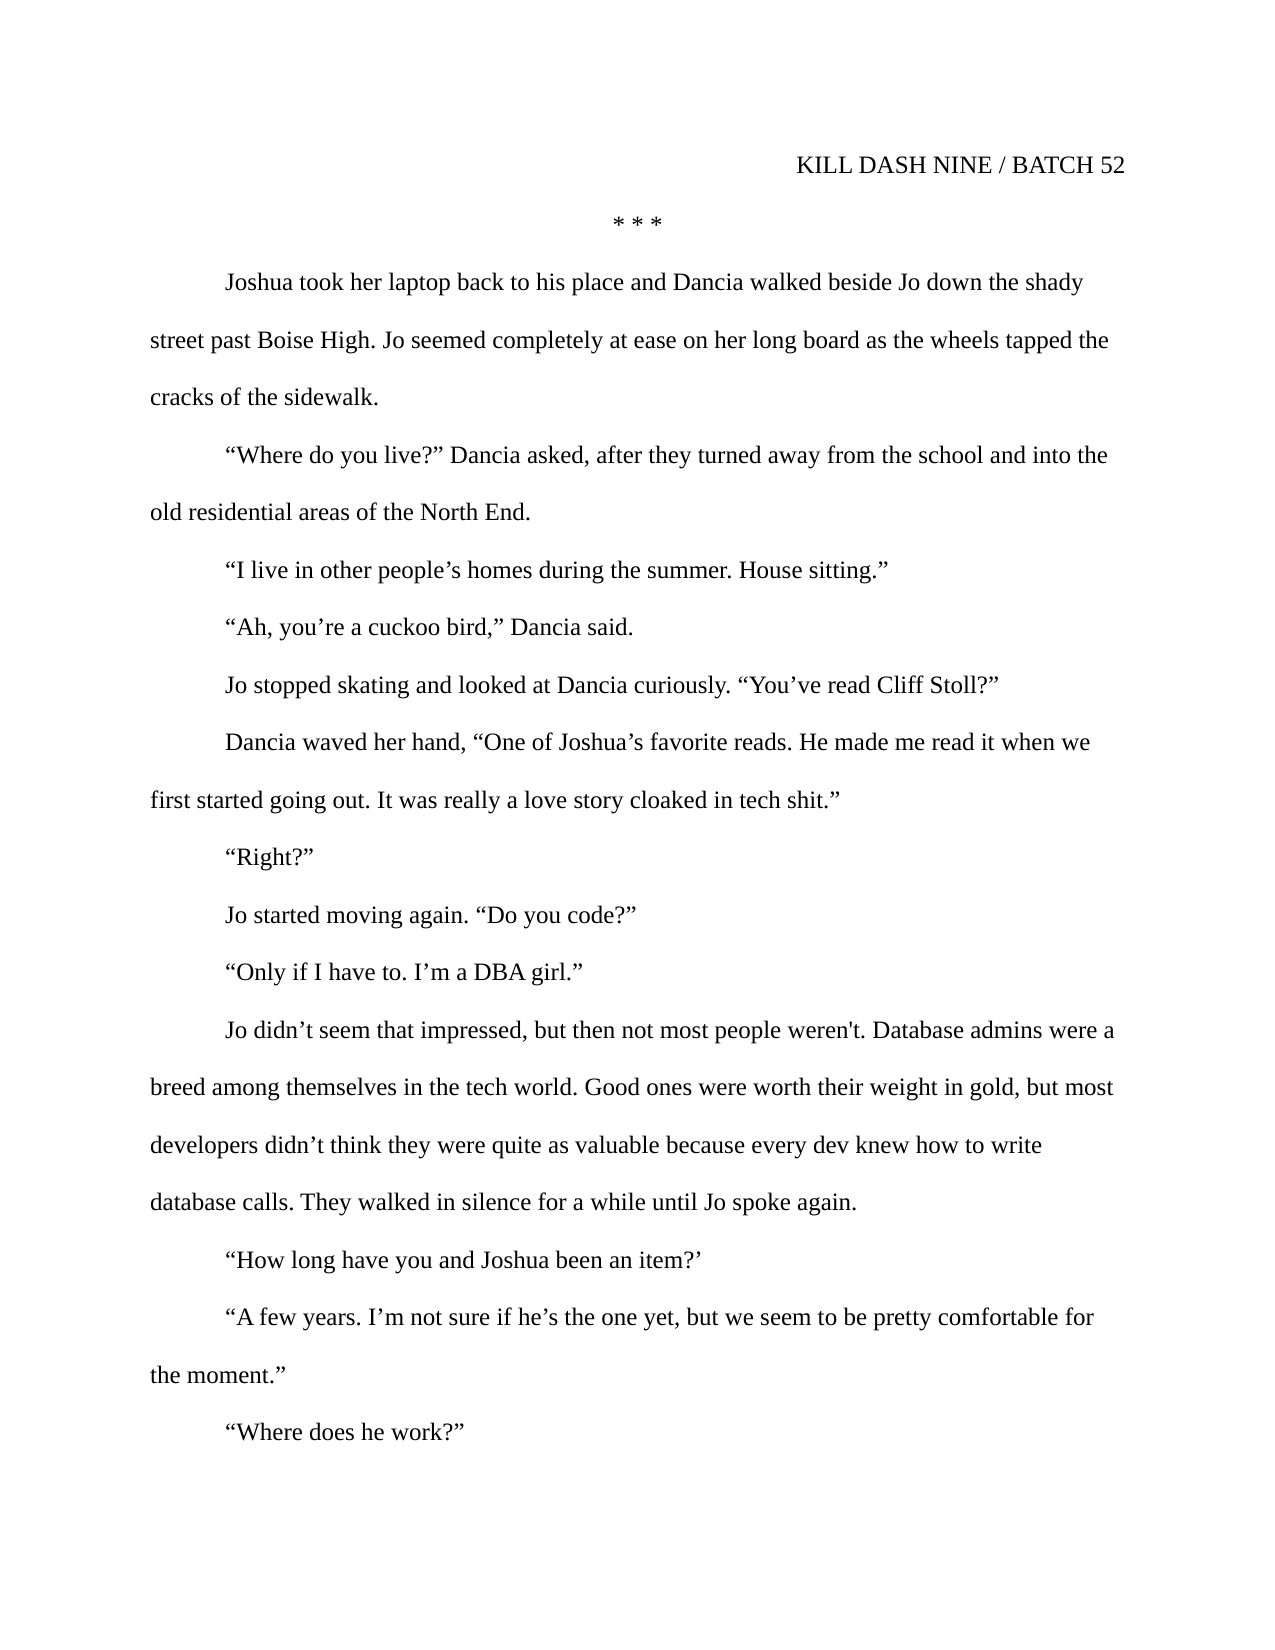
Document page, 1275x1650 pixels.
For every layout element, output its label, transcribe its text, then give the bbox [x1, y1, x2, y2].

text * * * [150, 210, 1125, 239]
text “Right?” [150, 842, 1125, 871]
text “Where does he work?” [150, 1417, 1125, 1446]
text “Ah, you’re a cuckoo bird,” Dancia said. [150, 612, 1125, 641]
text Jo started moving again. “Do you code?” [150, 900, 1125, 929]
text “A few years. I’m not sure if he’s the one yet, but we seem to be pretty comfortable for the moment.” [150, 1302, 1125, 1389]
text Joshua took her laptop back to his place and Dancia walked beside Jo down the shady street past Boise High. Jo seemed completely at ease on her long board as the wheels tapped the cracks of the sidewalk. [150, 267, 1125, 411]
text Jo didn’t seem that impressed, but then not most people weren't. Database admins were a breed among themselves in the tech world. Good ones were worth their weight in gold, but most developers didn’t think they were quite as valuable because every dev knew how to write database calls. They walked in silence for a while until Jo spoke again. [150, 1015, 1125, 1216]
text “I live in other people’s homes during the summer. House sitting.” [150, 555, 1125, 584]
text “Only if I have to. I’m a DBA girl.” [150, 957, 1125, 986]
text Dancia waved her hand, “One of Joshua’s favorite reads. He made me read it when we first started going out. It was really a love story cloaked in tech shit.” [150, 727, 1125, 814]
text Jo stopped skating and looked at Dancia curiously. “You’ve read Cliff Stoll?” [150, 670, 1125, 699]
text “How long have you and Joshua been an item?’ [150, 1245, 1125, 1274]
text “Where do you live?” Dancia asked, after they turned away from the school and into the old residential areas of the North End. [150, 440, 1125, 526]
